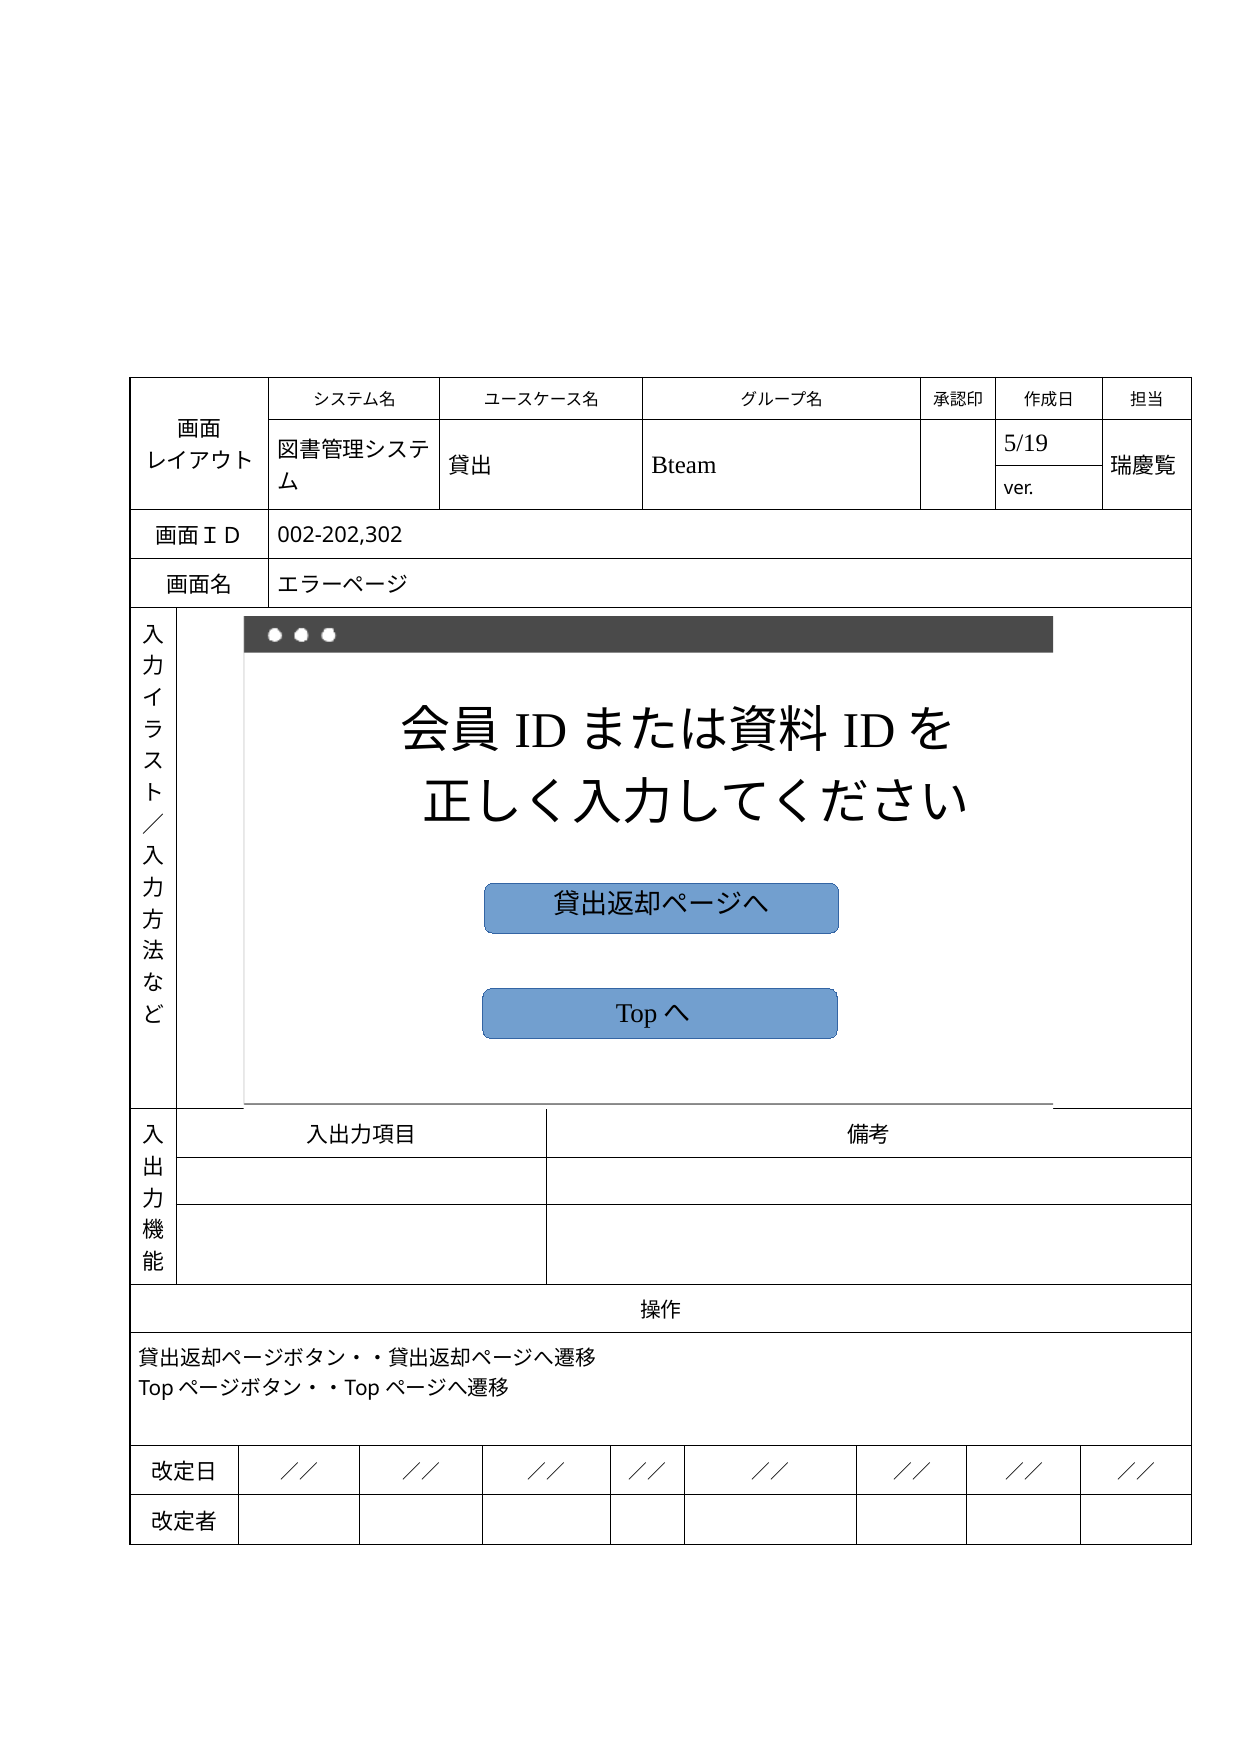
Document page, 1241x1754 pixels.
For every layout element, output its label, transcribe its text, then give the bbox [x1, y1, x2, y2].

table_cell ／／ [857, 1446, 966, 1494]
table_header ユースケース名 [440, 378, 642, 419]
table_cell 貸出返却ページボタン・・貸出返却ページへ遷移 Topページボタン・・Topページへ遷移 [131, 1333, 1191, 1445]
table_cell [547, 1205, 1191, 1284]
table_cell 図書管理システム [269, 420, 439, 508]
table_cell [177, 608, 1191, 1108]
table_cell [921, 420, 995, 508]
table_cell 備考 [547, 1109, 1191, 1157]
table_cell 入出力項目 [177, 1109, 546, 1157]
table_cell 改定日 [131, 1446, 238, 1494]
table_cell [177, 1158, 546, 1204]
table_cell 5/19 [996, 420, 1102, 465]
table_cell [360, 1495, 482, 1544]
table_cell ／／ [685, 1446, 856, 1494]
table_cell ／／ [360, 1446, 482, 1494]
picture [243, 616, 1054, 1109]
table_cell [239, 1495, 359, 1544]
table_cell Bteam [643, 420, 920, 508]
table_header グループ名 [643, 378, 920, 419]
table_cell 操作 [131, 1285, 1191, 1332]
table_cell [967, 1495, 1080, 1544]
table_cell 画面名 [131, 559, 268, 607]
table_cell ／／ [1081, 1446, 1191, 1494]
table_cell [1081, 1495, 1191, 1544]
table_cell [177, 1205, 546, 1284]
table_cell 002-202,302 [269, 510, 1191, 558]
table_cell ／／ [611, 1446, 684, 1494]
table_cell 貸出 [440, 420, 642, 508]
table_header 画面 レイアウト [131, 378, 268, 508]
table_cell [685, 1495, 856, 1544]
table_cell ／／ [483, 1446, 610, 1494]
table_header 承認印 [921, 378, 995, 419]
table_cell 瑞慶覧 [1103, 420, 1191, 508]
table_cell 画面ＩＤ [131, 510, 268, 558]
table_cell ／／ [239, 1446, 359, 1494]
table_header システム名 [269, 378, 439, 419]
table_cell [857, 1495, 966, 1544]
table_cell ／／ [967, 1446, 1080, 1494]
table_cell ver. [996, 466, 1102, 508]
table_cell [483, 1495, 610, 1544]
table_cell 改定者 [131, 1495, 238, 1544]
table_cell 入力イラスト／入力方法など [131, 608, 176, 1108]
table_cell 入出力機能 [131, 1109, 176, 1284]
table_cell エラーページ [269, 559, 1191, 607]
table_cell [547, 1158, 1191, 1204]
table_cell [611, 1495, 684, 1544]
table_header 担当 [1103, 378, 1191, 419]
table_header 作成日 [996, 378, 1102, 419]
